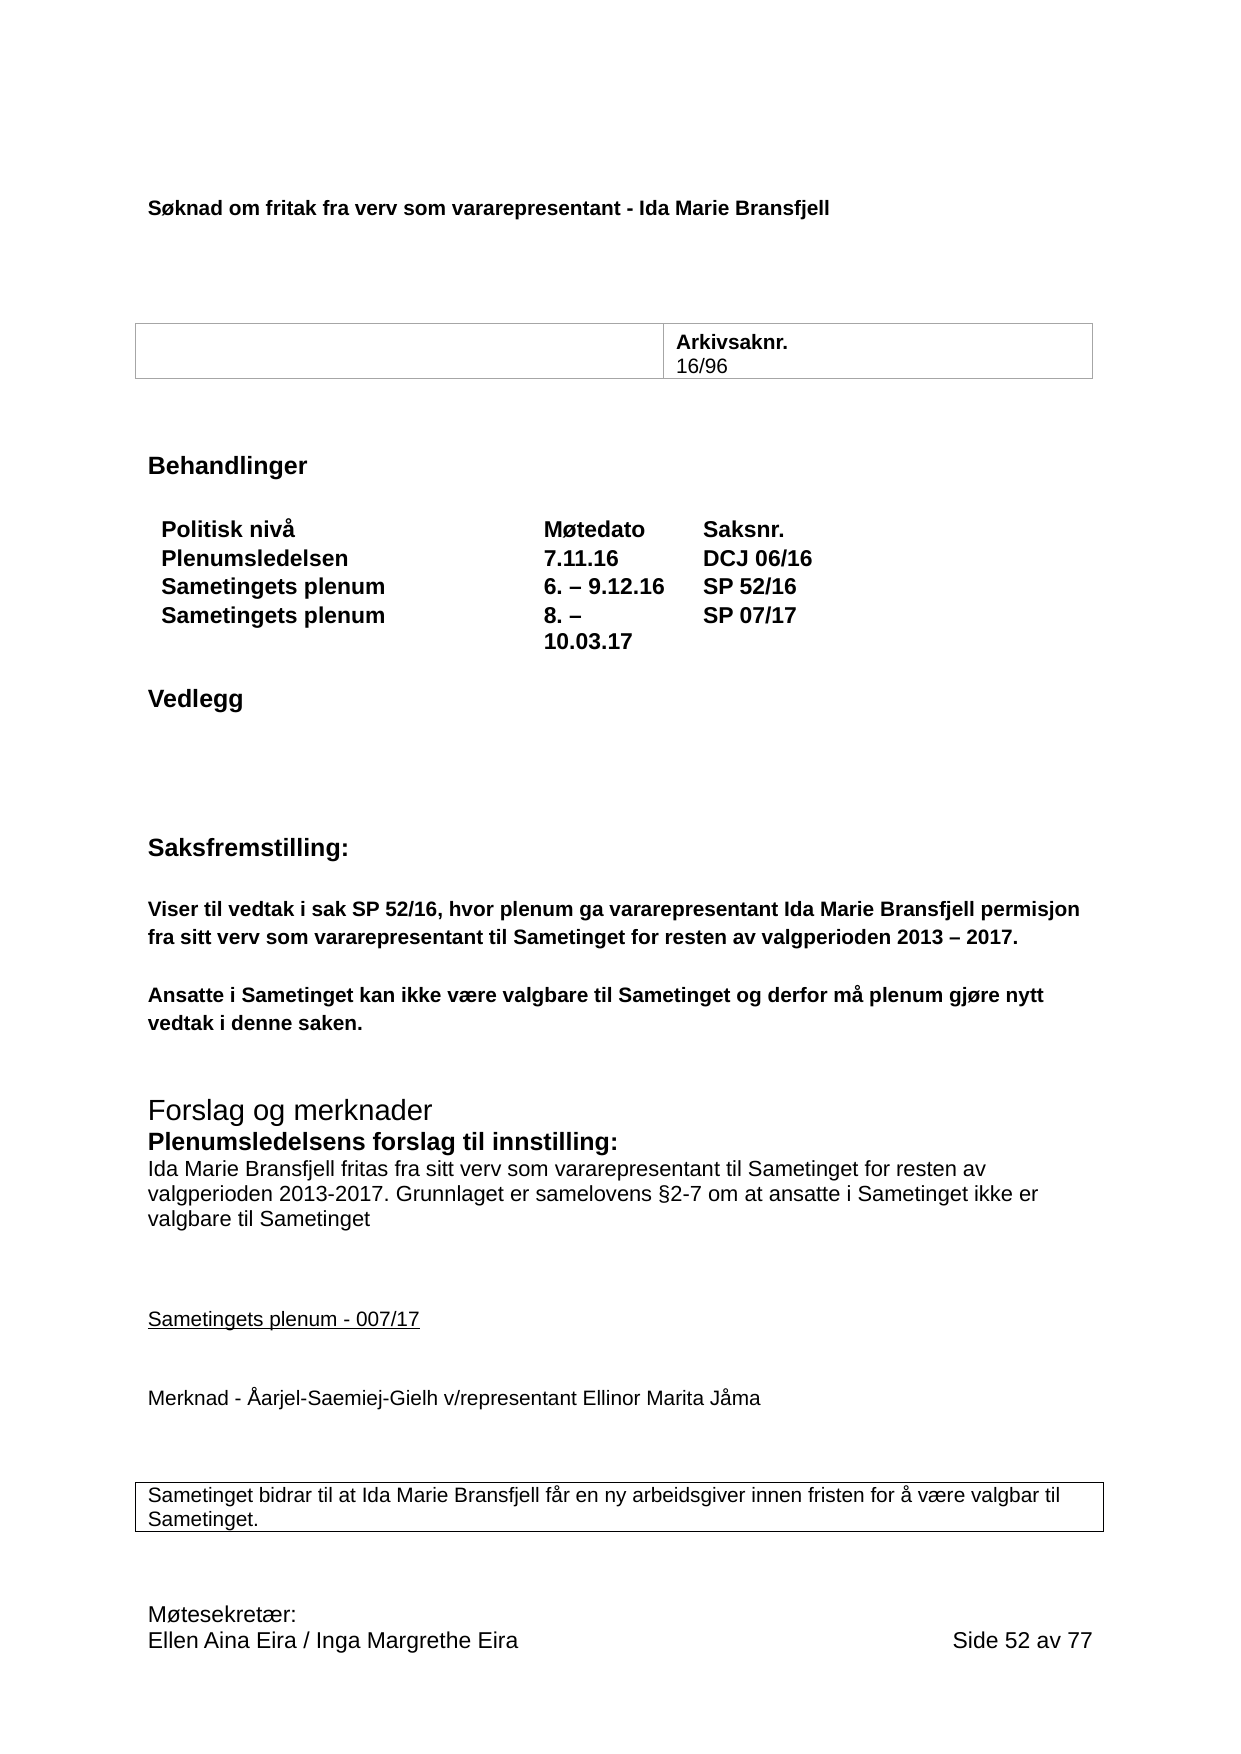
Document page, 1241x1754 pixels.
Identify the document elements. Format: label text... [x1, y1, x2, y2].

table_cell 8. – 10.03.17 [530, 601, 689, 655]
table_header Møtedato [530, 515, 689, 544]
table_header Behandlinger Vedlegg Saksfremstilling: Viser til vedtak i sak SP 52/16, hvor plenum ga vararepresentant Ida Marie Bransfjell permisjon fra sitt verv som vararepresentant til Sametinget for resten av valgperioden 2013 – 2017. Ansatte i Sametinget kan ikke være valgbare til Sametinget og derfor må plenum gjøre nytt vedtak i denne saken. [136, 451, 1104, 1066]
text Søknad om fritak fra verv som vararepresentant - Ida Marie Bransfjell [148, 196, 1093, 220]
table_cell [664, 379, 1092, 403]
table_header [148, 748, 998, 774]
table_header Saksnr. [689, 515, 1056, 544]
text Sametingets plenum - 007/17 [148, 1307, 1093, 1361]
table_header Arkivsaknr. 16/96 [664, 324, 1092, 378]
text Merknad - Åarjel-Saemiej-Gielh v/representant Ellinor Marita Jåma [148, 1386, 1093, 1409]
table_cell DCJ 06/16 [689, 544, 1056, 572]
table_cell SP 07/17 [689, 601, 1056, 655]
table_header Politisk nivå [148, 515, 530, 544]
table_cell Sametingets plenum [148, 572, 530, 601]
table_header [136, 324, 663, 378]
table_header Sametinget bidrar til at Ida Marie Bransfjell får en ny arbeidsgiver innen fristen for å være valgbar til Sametinget. [136, 1483, 1103, 1531]
table_cell Plenumsledelsen [148, 544, 530, 572]
table_cell SP 52/16 [689, 572, 1056, 601]
table_cell [136, 379, 664, 403]
table_header Forslag og merknader Plenumsledelsens forslag til innstilling: Ida Marie Bransfjell fritas fra sitt verv som vararepresentant til Sametinget for resten av valgperioden 2013-2017. Grunnlaget er samelovens §2-7 om at ansatte i Sametinget ikke er valgbare til Sametinget [136, 1094, 1104, 1279]
table_cell 7.11.16 [530, 544, 689, 572]
table_cell Sametingets plenum [148, 601, 530, 655]
table_cell 6. – 9.12.16 [530, 572, 689, 601]
